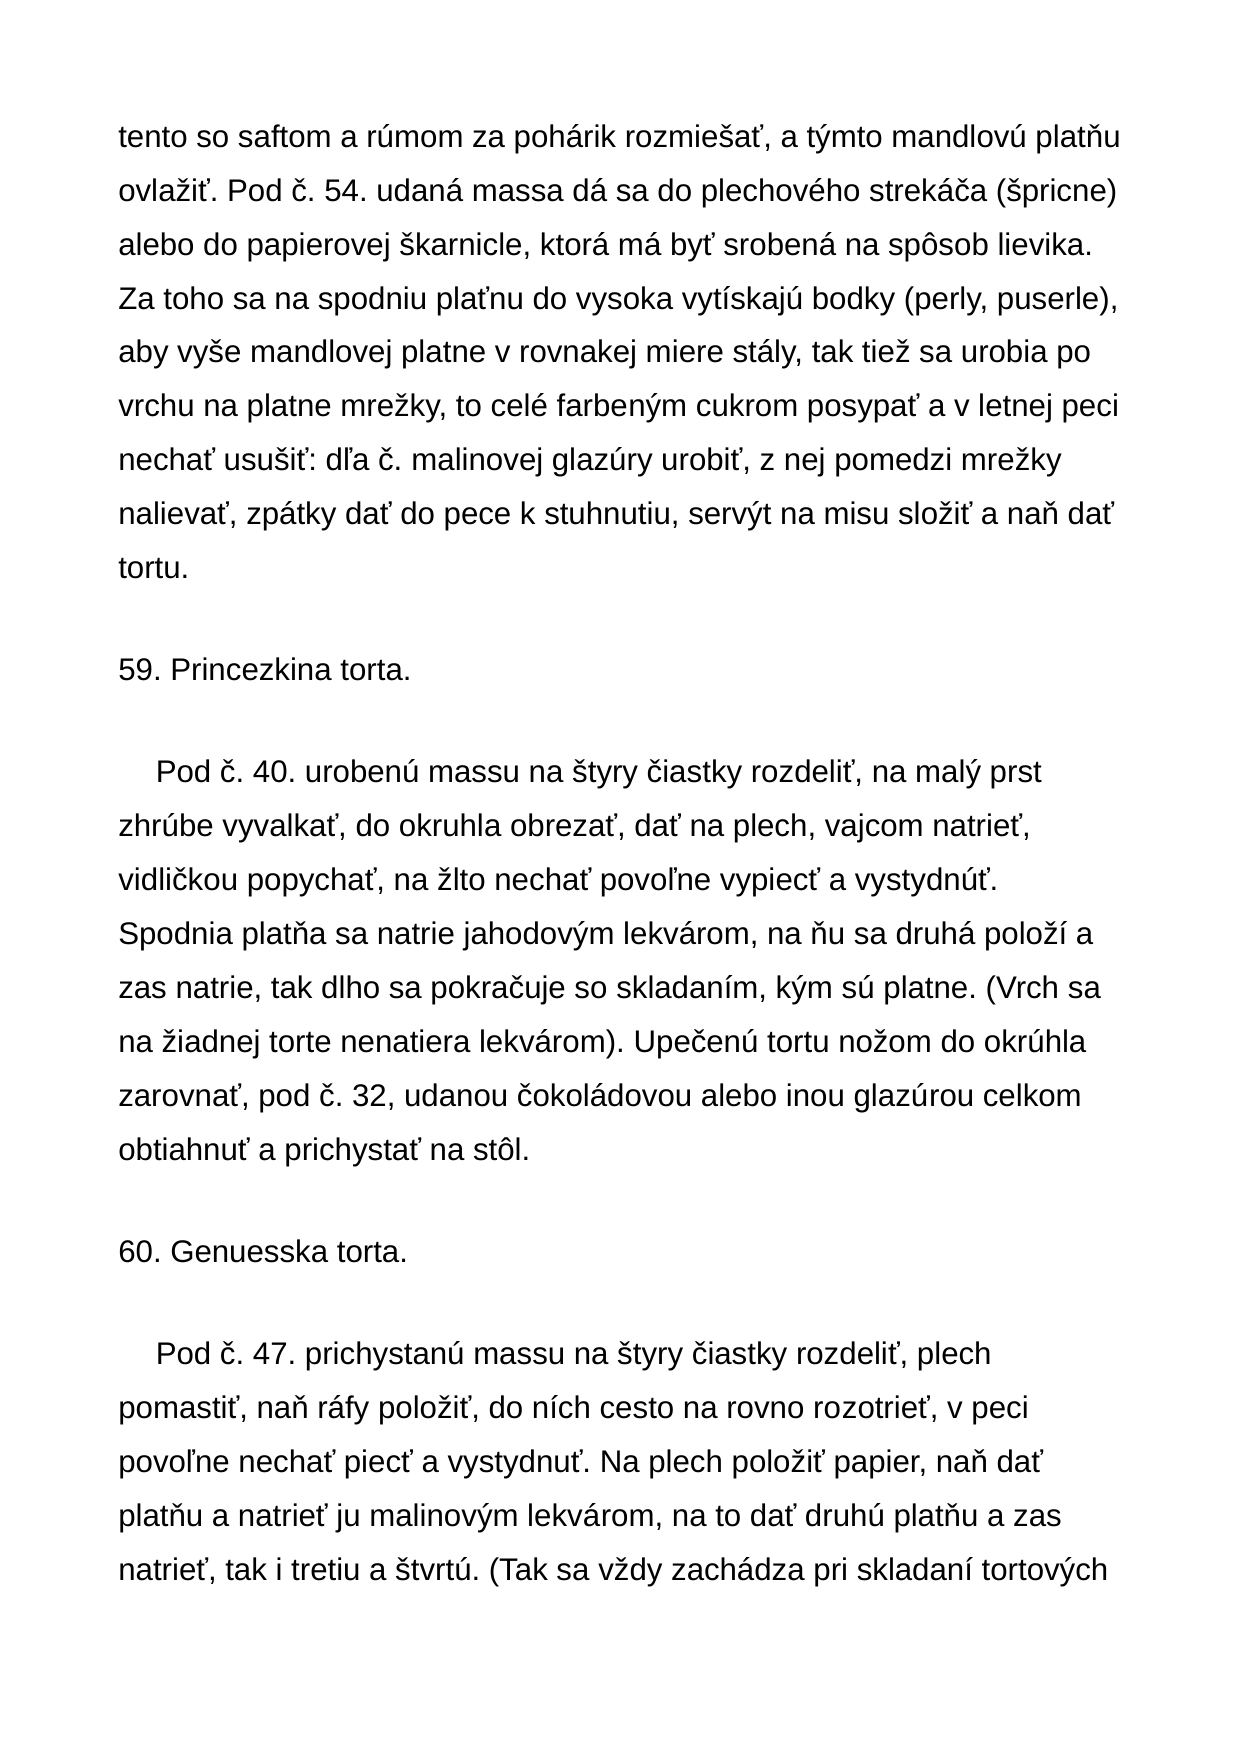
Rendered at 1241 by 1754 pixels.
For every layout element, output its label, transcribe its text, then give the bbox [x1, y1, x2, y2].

text Pod č. 40. urobenú massu na štyry čiastky rozdeliť, na malý prst zhrúbe vyvalkať, do okruhla obrezať, dať na plech, vajcom natrieť, vidličkou popychať, na žlto nechať povoľne vypiecť a vystydnúť. Spodnia platňa sa natrie jahodovým lekvárom, na ňu sa druhá položí a zas natrie, tak dlho sa pokračuje so skladaním, kým sú platne. (Vrch sa na žiadnej torte nenatiera lekvárom). Upečenú tortu nožom do okrúhla zarovnať, pod č. 32, udanou čokoládovou alebo inou glazú­rou celkom obtiahnuť a prichystať na stôl. [118, 753, 1122, 1166]
text tento so saftom a rúmom za pohárik rozmiešať, a týmto mandlovú platňu ovlažiť. Pod č. 54. udaná massa dá sa do plechového strekáča (špricne) alebo do papierovej škarnicle, ktorá má byť srobená na spôsob lievika. Za toho sa na spodniu plaťnu do vysoka vytískajú bodky (perly, puserle), aby vyše mandlovej platne v rovnakej miere stály, tak tiež sa urobia po vrchu na platne mrežky, to celé farbe­ným cukrom posypať a v letnej peci nechať usušiť: dľa č. malinovej glazúry urobiť, z nej pomedzi mrežky nalievať, zpátky dať do pece k stuhnutiu, servýt na misu složiť a naň dať tortu. [118, 118, 1122, 585]
text 59. Princezkina torta. [118, 651, 1122, 687]
text Pod č. 47. prichystanú massu na štyry čiastky rozdeliť, plech pomastiť, naň ráfy položiť, do ních cesto na rovno ro­zotrieť, v peci povoľne nechať piecť a vystydnuť. Na plech položiť papier, naň dať platňu a natrieť ju malinovým lekvá­rom, na to dať druhú platňu a zas natrieť, tak i tretiu a štvrtú. (Tak sa vždy zachádza pri skladaní tortových [118, 1335, 1122, 1586]
text 60. Genuesska torta. [118, 1233, 1122, 1269]
